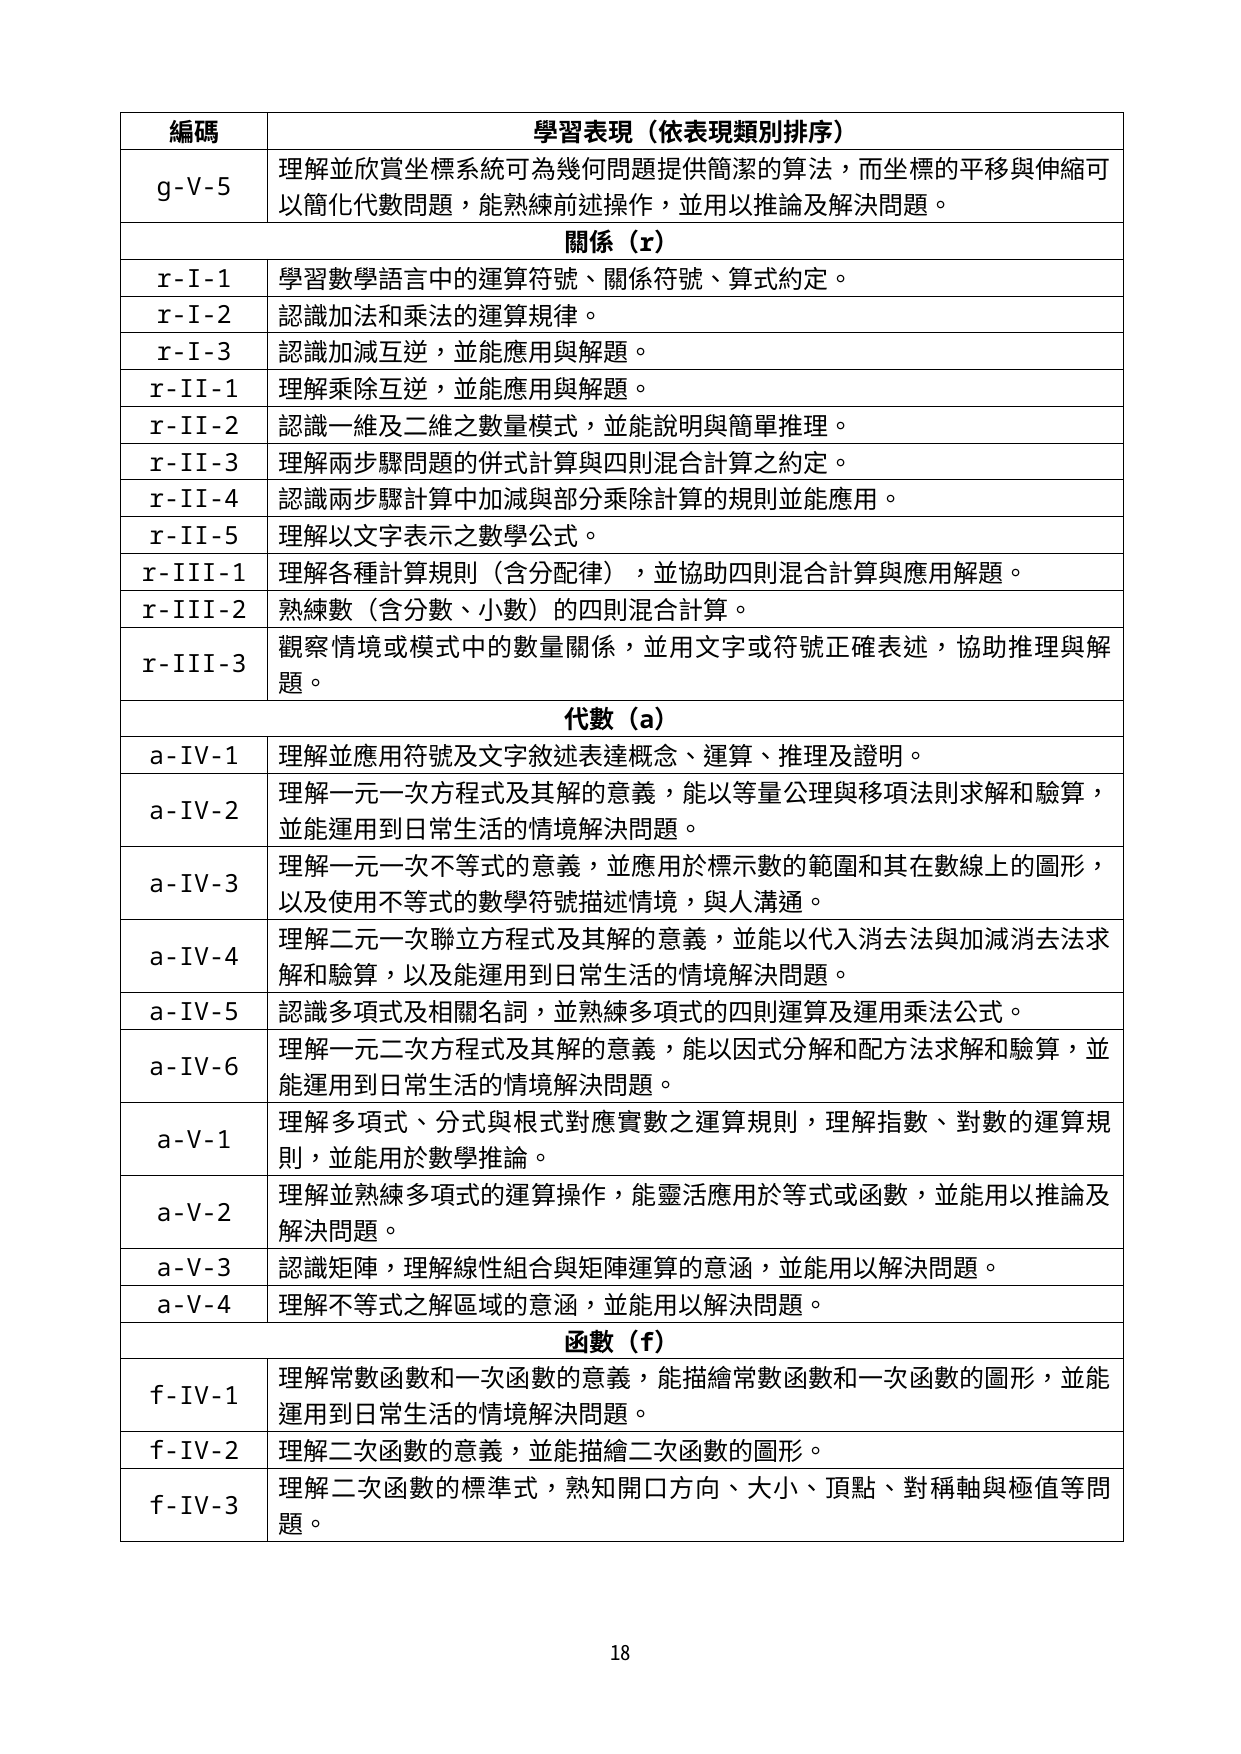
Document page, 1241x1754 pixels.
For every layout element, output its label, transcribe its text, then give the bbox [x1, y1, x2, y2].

table_cell 理解常數函數和一次函數的意義，能描繪常數函數和一次函數的圖形，並能運用到日常生活的情境解決問題。 [268, 1359, 1123, 1431]
table_cell 學習數學語言中的運算符號、關係符號、算式約定。 [268, 260, 1123, 296]
table_cell r-II-2 [121, 407, 267, 443]
table_cell 理解並欣賞坐標系統可為幾何問題提供簡潔的算法，而坐標的平移與伸縮可以簡化代數問題，能熟練前述操作，並用以推論及解決問題。 [268, 150, 1123, 222]
table_cell r-III-1 [121, 554, 267, 590]
table_cell 認識矩陣，理解線性組合與矩陣運算的意涵，並能用以解決問題。 [268, 1249, 1123, 1285]
table_cell 理解並熟練多項式的運算操作，能靈活應用於等式或函數，並能用以推論及解決問題。 [268, 1176, 1123, 1248]
table_cell r-I-3 [121, 333, 267, 369]
table_cell 理解一元一次不等式的意義，並應用於標示數的範圍和其在數線上的圖形，以及使用不等式的數學符號描述情境，與人溝通。 [268, 847, 1123, 919]
table_cell r-I-1 [121, 260, 267, 296]
table_cell 認識兩步驟計算中加減與部分乘除計算的規則並能應用。 [268, 480, 1123, 516]
table_cell 理解二次函數的標準式，熟知開口方向、大小、頂點、對稱軸與極值等問題。 [268, 1469, 1123, 1541]
table_header 學習表現（依表現類別排序） [268, 113, 1123, 149]
table_cell r-III-2 [121, 591, 267, 626]
table_cell 觀察情境或模式中的數量關係，並用文字或符號正確表述，協助推理與解題。 [268, 628, 1123, 699]
table_cell 理解一元一次方程式及其解的意義，能以等量公理與移項法則求解和驗算，並能運用到日常生活的情境解決問題。 [268, 774, 1123, 846]
table_cell r-II-1 [121, 370, 267, 406]
table_cell 理解兩步驟問題的併式計算與四則混合計算之約定。 [268, 444, 1123, 479]
table_cell a-V-4 [121, 1286, 267, 1321]
table_cell r-II-5 [121, 517, 267, 553]
table_cell a-V-1 [121, 1103, 267, 1175]
table_header 編碼 [121, 113, 267, 149]
table_cell 理解以文字表示之數學公式。 [268, 517, 1123, 553]
table_cell 認識多項式及相關名詞，並熟練多項式的四則運算及運用乘法公式。 [268, 993, 1123, 1029]
table_cell 理解乘除互逆，並能應用與解題。 [268, 370, 1123, 406]
table_cell r-II-4 [121, 480, 267, 516]
table_cell f-IV-2 [121, 1432, 267, 1468]
table_cell r-I-2 [121, 297, 267, 332]
table_cell 認識加法和乘法的運算規律。 [268, 297, 1123, 332]
table_cell 認識加減互逆，並能應用與解題。 [268, 333, 1123, 369]
table_cell 理解二元一次聯立方程式及其解的意義，並能以代入消去法與加減消去法求解和驗算，以及能運用到日常生活的情境解決問題。 [268, 920, 1123, 992]
table_cell 理解不等式之解區域的意涵，並能用以解決問題。 [268, 1286, 1123, 1321]
table_cell r-III-3 [121, 628, 267, 699]
table_cell r-II-3 [121, 444, 267, 479]
table_cell a-IV-3 [121, 847, 267, 919]
table_cell 理解多項式、分式與根式對應實數之運算規則，理解指數、對數的運算規則，並能用於數學推論。 [268, 1103, 1123, 1175]
table_cell a-V-3 [121, 1249, 267, 1285]
table_cell a-IV-6 [121, 1030, 267, 1102]
table_cell f-IV-3 [121, 1469, 267, 1541]
table_cell a-IV-5 [121, 993, 267, 1029]
table_cell f-IV-1 [121, 1359, 267, 1431]
table_cell 理解二次函數的意義，並能描繪二次函數的圖形。 [268, 1432, 1123, 1468]
table_cell 關係（r） [121, 223, 1123, 259]
table_cell 函數（f） [121, 1323, 1123, 1358]
table_cell 理解並應用符號及文字敘述表達概念、運算、推理及證明。 [268, 737, 1123, 773]
table_cell 代數（a） [121, 701, 1123, 736]
table_cell a-IV-1 [121, 737, 267, 773]
table_cell a-IV-2 [121, 774, 267, 846]
table_cell a-V-2 [121, 1176, 267, 1248]
table_cell 認識一維及二維之數量模式，並能說明與簡單推理。 [268, 407, 1123, 443]
table_cell g-V-5 [121, 150, 267, 222]
table_cell 熟練數（含分數、小數）的四則混合計算。 [268, 591, 1123, 626]
table_cell a-IV-4 [121, 920, 267, 992]
table_cell 理解一元二次方程式及其解的意義，能以因式分解和配方法求解和驗算，並能運用到日常生活的情境解決問題。 [268, 1030, 1123, 1102]
table_cell 理解各種計算規則（含分配律），並協助四則混合計算與應用解題。 [268, 554, 1123, 590]
